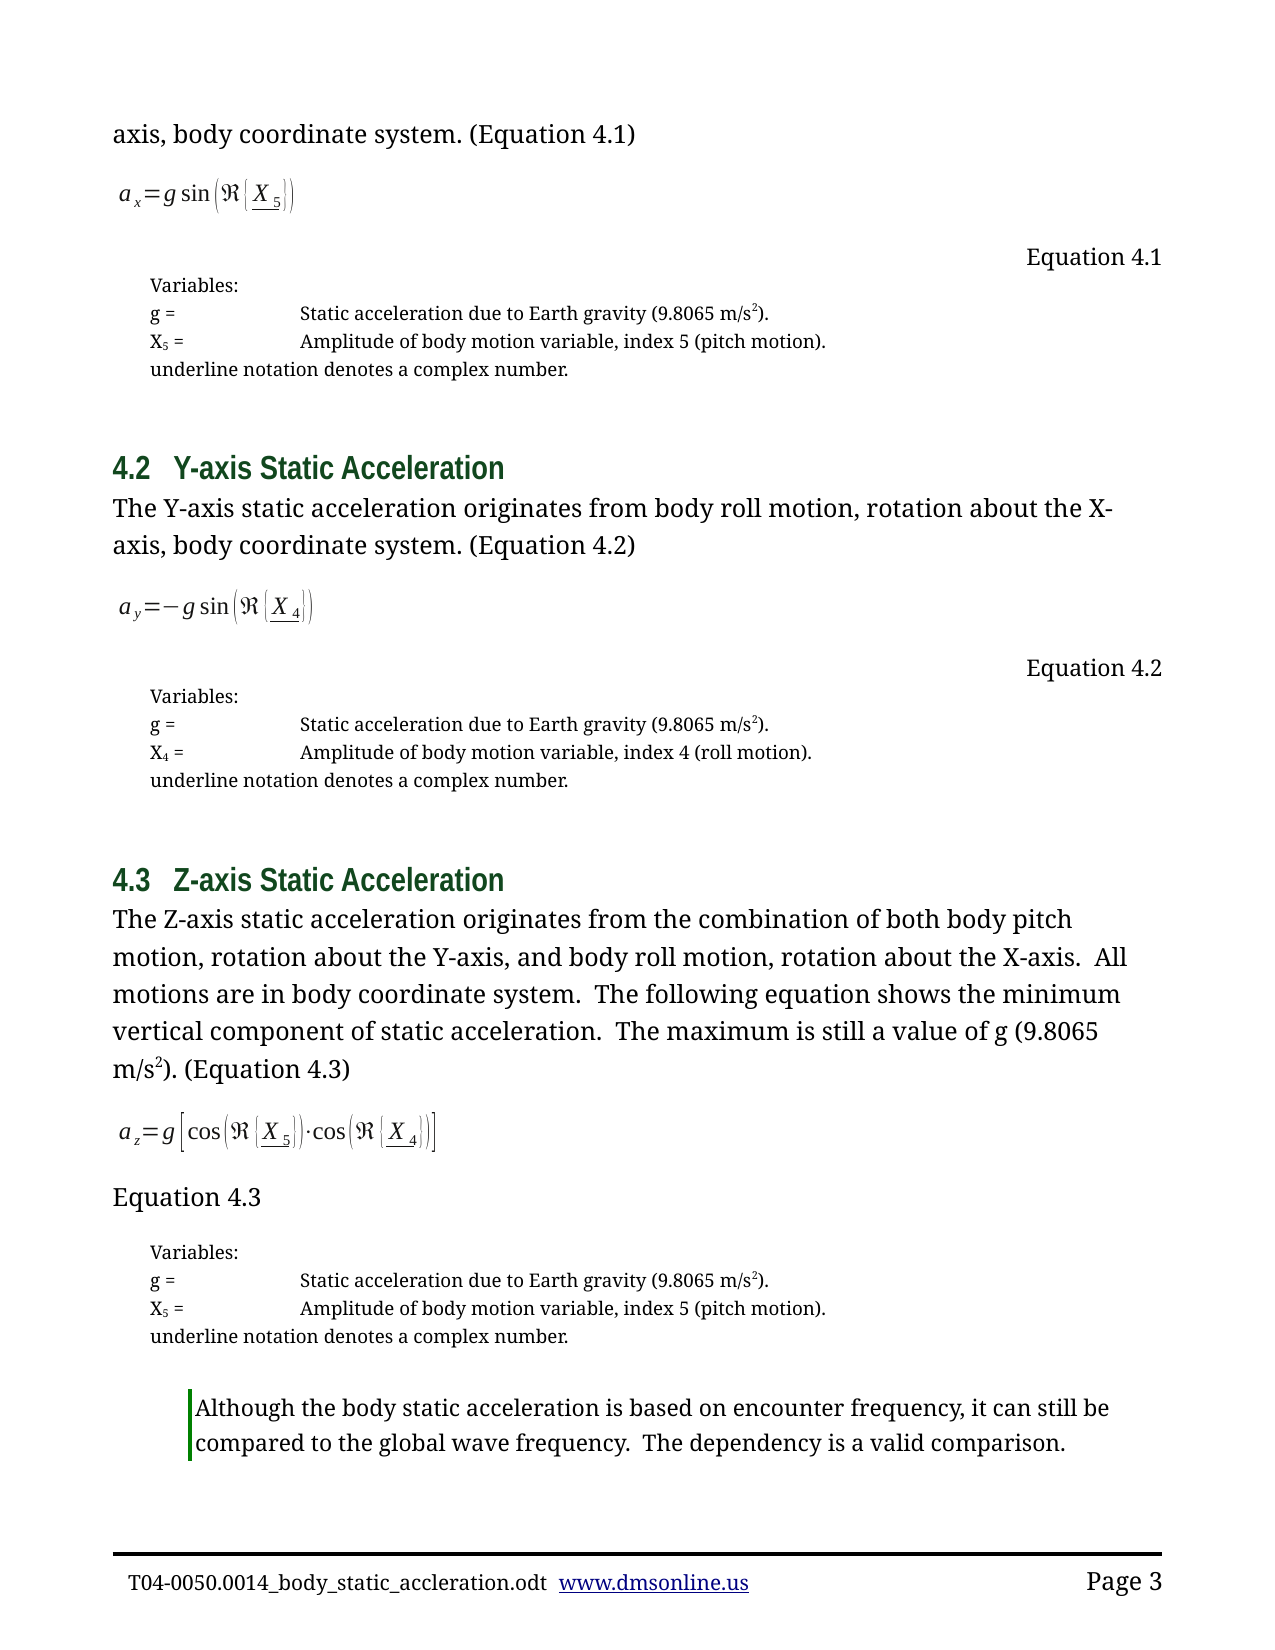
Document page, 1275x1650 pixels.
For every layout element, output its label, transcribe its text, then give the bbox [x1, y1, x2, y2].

text underline notation denotes a complex number. [150, 767, 1162, 793]
text g = Static acceleration due to Earth gravity (9.8065 m/s2). [150, 1267, 1162, 1293]
text The Z-axis static acceleration originates from the combination of both body pitch motion, rotation about the Y-axis, and body roll motion, rotation about the X-axis. All motions are in body coordinate system. The following equation shows the minimum vertical component of static acceleration. The maximum is still a value of g (9.8065 m/s2). (Equation 4.3) [112, 902, 1162, 1085]
text Variables: [150, 1239, 1162, 1265]
text X4 = Amplitude of body motion variable, index 4 (roll motion). [150, 739, 1162, 765]
subtitle Y-axis Static Acceleration [112, 448, 1162, 487]
text X5 = Amplitude of body motion variable, index 5 (pitch motion). [150, 328, 1162, 353]
text X5 = Amplitude of body motion variable, index 5 (pitch motion). [150, 1296, 1162, 1321]
text axis, body coordinate system. (Equation 4.1) [112, 117, 1162, 151]
text Although the body static acceleration is based on encounter frequency, it can still be compared to the global wave frequency. The dependency is a valid comparison. [192, 1389, 1162, 1461]
text The Y-axis static acceleration originates from body roll motion, rotation about the X-axis, body coordinate system. (Equation 4.2) [112, 490, 1162, 562]
text Equation 4.1 [112, 241, 1162, 272]
subtitle Z-axis Static Acceleration [112, 860, 1162, 898]
text underline notation denotes a complex number. [150, 1323, 1162, 1349]
text Equation 4.3 [112, 1179, 1162, 1214]
text g = Static acceleration due to Earth gravity (9.8065 m/s2). [150, 711, 1162, 737]
text Equation 4.2 [112, 652, 1162, 683]
text Variables: [150, 272, 1162, 297]
text Variables: [150, 683, 1162, 709]
text g = Static acceleration due to Earth gravity (9.8065 m/s2). [150, 300, 1162, 326]
text underline notation denotes a complex number. [150, 356, 1162, 382]
